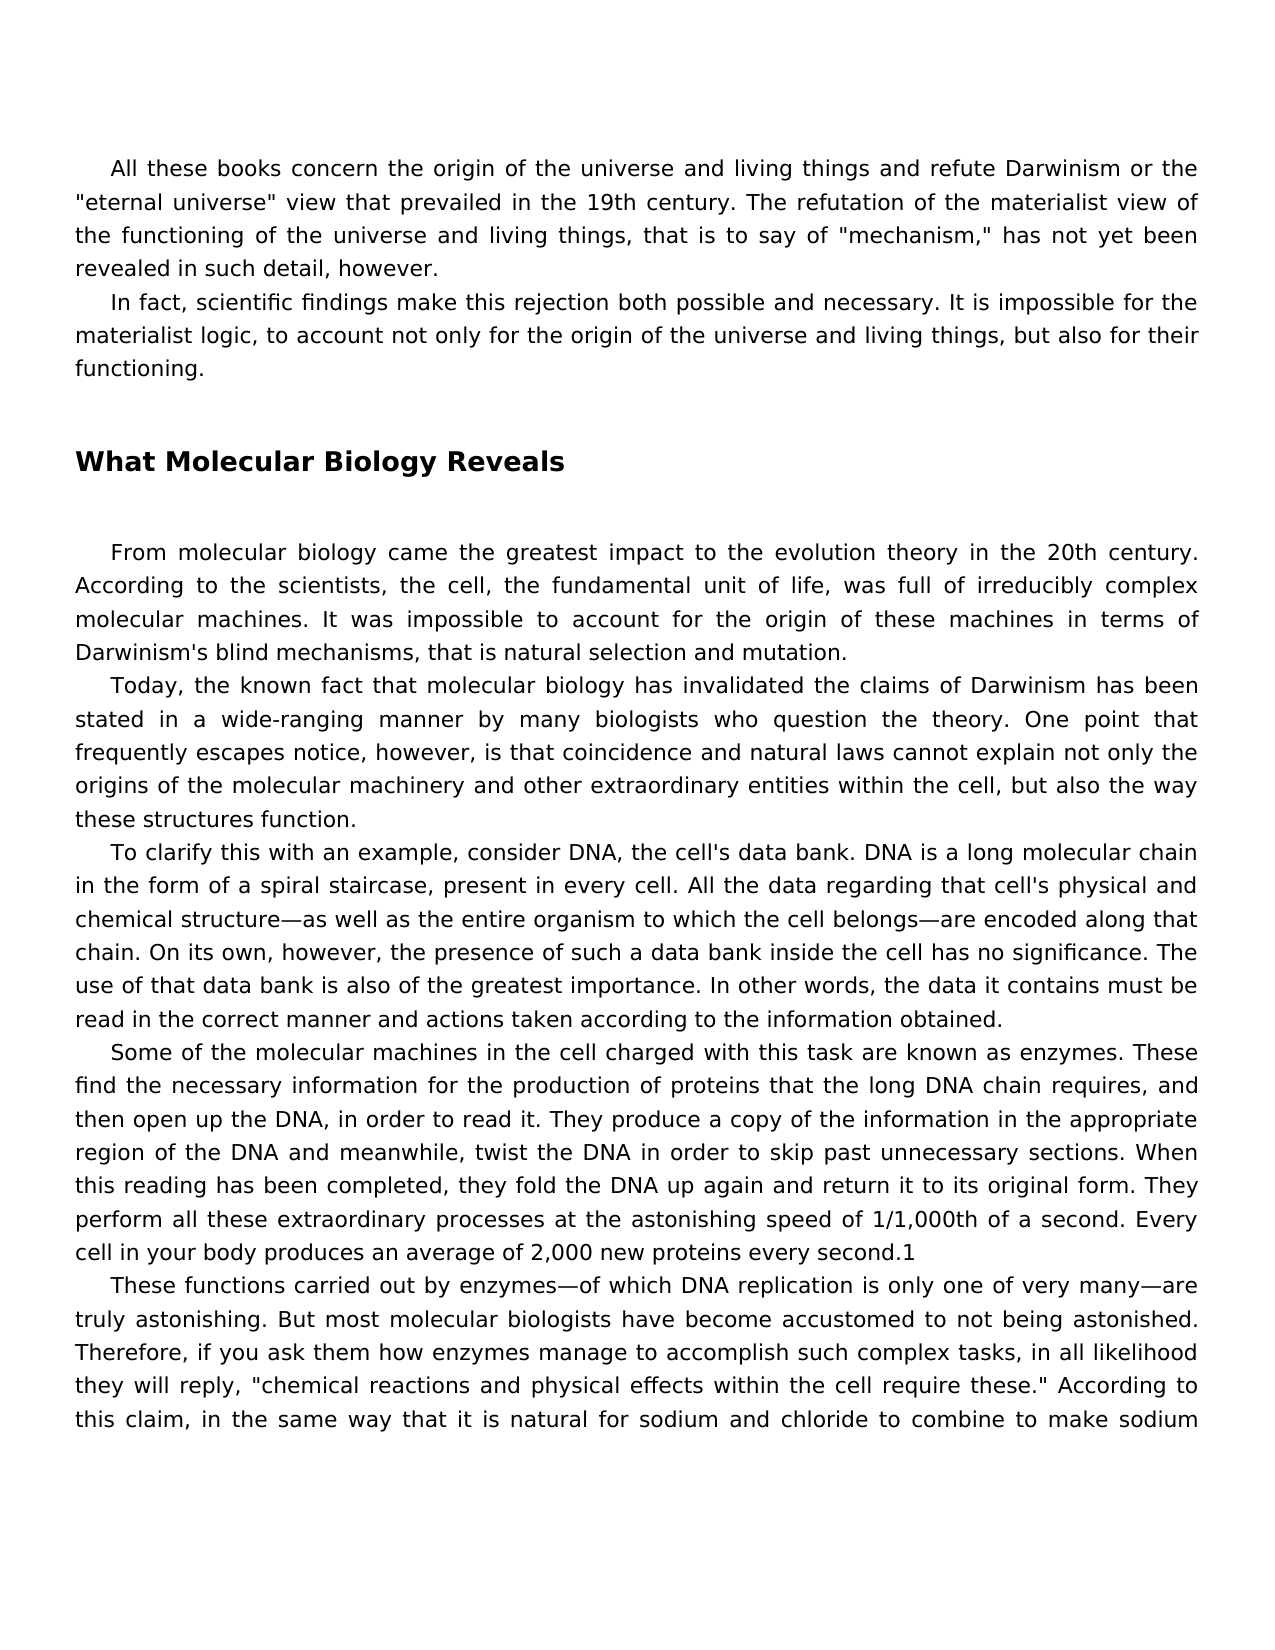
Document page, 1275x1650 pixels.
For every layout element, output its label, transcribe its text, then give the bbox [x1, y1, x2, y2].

text From molecular biology came the greatest impact to the evolution theory in the 20th century. According to the scientists, the cell, the fundamental unit of life, was full of irreducibly complex molecular machines. It was impossible to account for the origin of these machines in terms of Darwinism's blind mechanisms, that is natural selection and mutation. [75, 534, 1200, 667]
text These functions carried out by enzymes—of which DNA replication is only one of very many—are truly astonishing. But most molecular biologists have become accustomed to not being astonished. Therefore, if you ask them how enzymes manage to accomplish such complex tasks, in all likelihood they will reply, "chemical reactions and physical effects within the cell require these." According to this claim, in the same way that it is natural for sodium and chloride to combine to make sodium [75, 1267, 1200, 1434]
text To clarify this with an example, consider DNA, the cell's data bank. DNA is a long molecular chain in the form of a spiral staircase, present in every cell. All the data regarding that cell's physical and chemical structure—as well as the entire organism to which the cell belongs—are encoded along that chain. On its own, however, the presence of such a data bank inside the cell has no significance. The use of that data bank is also of the greatest importance. In other words, the data it contains must be read in the correct manner and actions taken according to the information obtained. [75, 834, 1200, 1034]
text In fact, scientific findings make this rejection both possible and necessary. It is impossible for the materialist logic, to account not only for the origin of the universe and living things, but also for their functioning. [75, 283, 1200, 383]
text All these books concern the origin of the universe and living things and refute Darwinism or the "eternal universe" view that prevailed in the 19th century. The refutation of the materialist view of the functioning of the universe and living things, that is to say of "mechanism," has not yet been revealed in such detail, however. [75, 150, 1200, 283]
text Some of the molecular machines in the cell charged with this task are known as enzymes. These find the necessary information for the production of proteins that the long DNA chain requires, and then open up the DNA, in order to read it. They produce a copy of the information in the appropriate region of the DNA and meanwhile, twist the DNA in order to skip past unnecessary sections. When this reading has been completed, they fold the DNA up again and return it to its original form. They perform all these extraordinary processes at the astonishing speed of 1/1,000th of a second. Every cell in your body produces an average of 2,000 new proteins every second.1 [75, 1034, 1200, 1267]
text Today, the known fact that molecular biology has invalidated the claims of Darwinism has been stated in a wide-ranging manner by many biologists who question the theory. One point that frequently escapes notice, however, is that coincidence and natural laws cannot explain not only the origins of the molecular machinery and other extraordinary entities within the cell, but also the way these structures function. [75, 667, 1200, 834]
subtitle What Molecular Biology Reveals [75, 446, 1200, 477]
